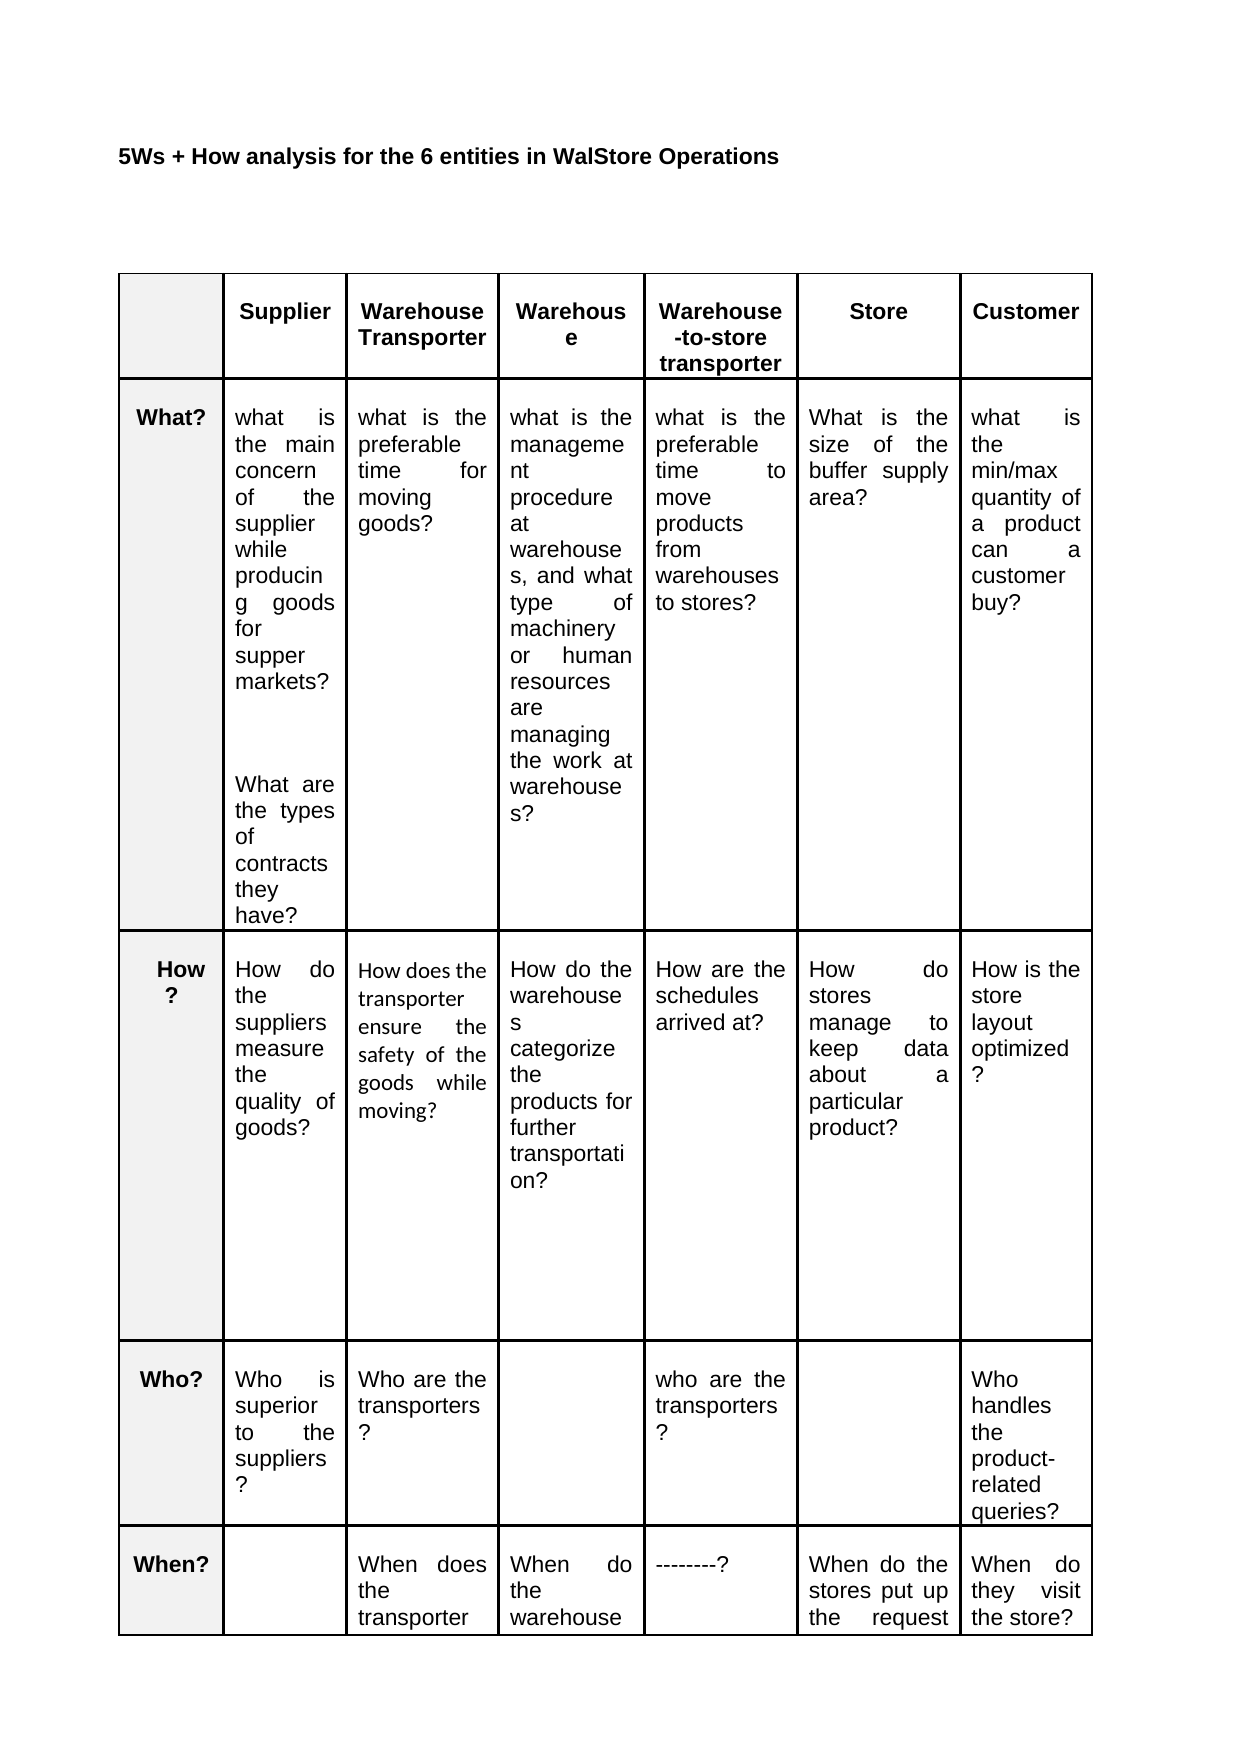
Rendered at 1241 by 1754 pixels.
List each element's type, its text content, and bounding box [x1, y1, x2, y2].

table_cell what is the preferable time to move products from warehouses to stores? [646, 380, 796, 929]
table_cell what is the min/max quantity of a product can a customer buy? [962, 380, 1091, 929]
table_cell Who handles the product-related queries? [962, 1342, 1091, 1524]
table_cell When do they visit the store? [962, 1527, 1091, 1634]
table_cell How is the store layout optimized? [962, 932, 1091, 1339]
table_cell what is the main concern of the supplier while producing goods for supper markets? What are the types of contracts they have? [225, 380, 345, 929]
table_cell How do stores manage to keep data about a particular product? [799, 932, 959, 1339]
table_header Customer [962, 274, 1091, 377]
table_header Warehouse-to-store transporter [646, 274, 796, 377]
table_header Warehouse Transporter [348, 274, 497, 377]
table_header Supplier [225, 274, 345, 377]
table_cell When does the transporter [348, 1527, 497, 1634]
table_cell --------? [646, 1527, 796, 1634]
table_cell who are the transporters? [646, 1342, 796, 1524]
table_cell what is the management procedure at warehouses, and what type of machinery or human resources are managing the work at warehouses? [500, 380, 643, 929]
table_cell Who is superior to the suppliers? [225, 1342, 345, 1524]
table_cell What? [120, 380, 222, 929]
table_cell Who are the transporters? [348, 1342, 497, 1524]
table_cell [799, 1342, 959, 1524]
table_cell what is the preferable time for moving goods? [348, 380, 497, 929]
table_cell When do the warehouse [500, 1527, 643, 1634]
table_cell What is the size of the buffer supply area? [799, 380, 959, 929]
table_cell [500, 1342, 643, 1524]
table_cell [225, 1527, 345, 1634]
table_cell When do the stores put up the request [799, 1527, 959, 1634]
table_header Store [799, 274, 959, 377]
table_cell How do the warehouses categorize the products for further transportation? [500, 932, 643, 1339]
table_cell When? [120, 1527, 222, 1634]
table_cell Who? [120, 1342, 222, 1524]
table_cell How are the schedules arrived at? [646, 932, 796, 1339]
table_cell How do the suppliers measure the quality of goods? [225, 932, 345, 1339]
text 5Ws + How analysis for the 6 entities in WalStore Operations [118, 143, 1122, 169]
table_header [120, 274, 222, 377]
table_cell How does the transporter ensure the safety of the goods while moving? [348, 932, 497, 1339]
table_header Warehouse [500, 274, 643, 377]
table_cell How? [120, 932, 222, 1339]
